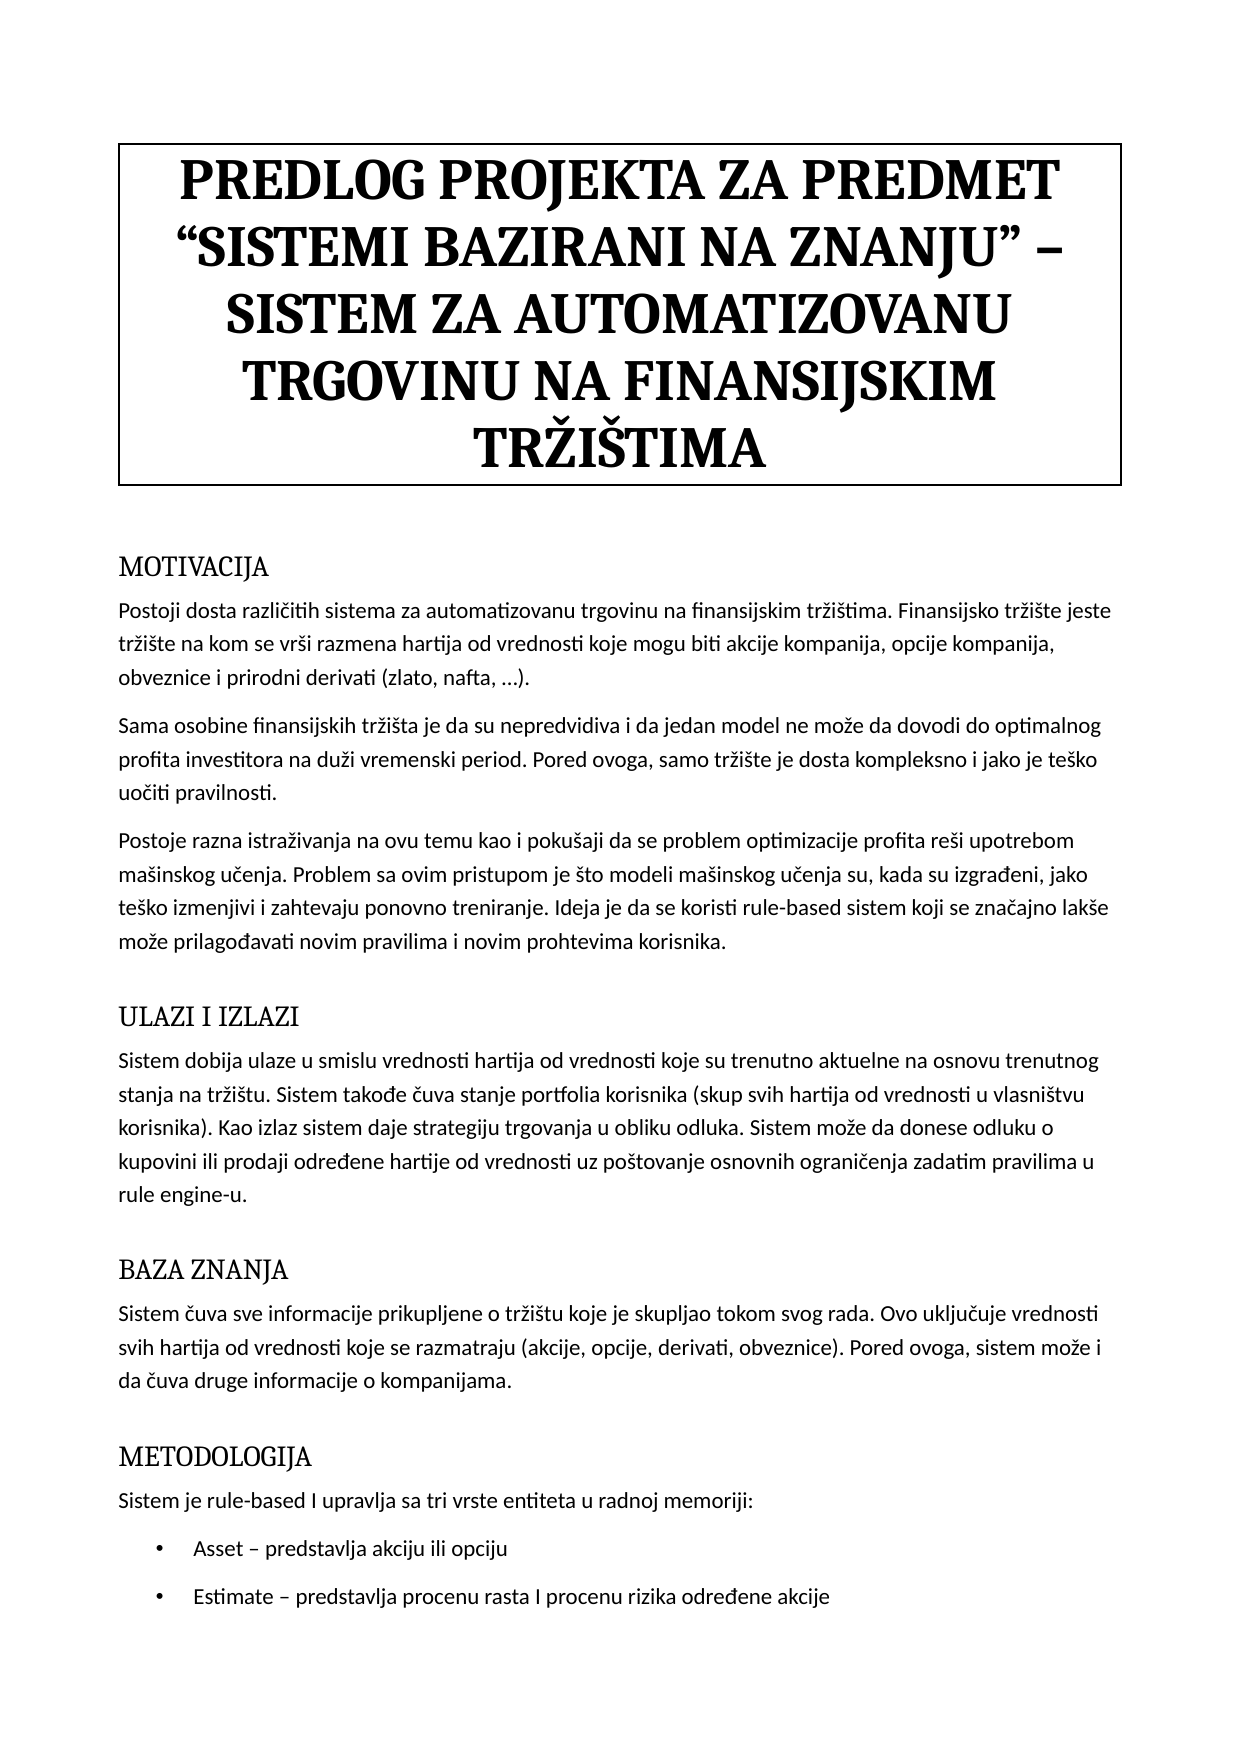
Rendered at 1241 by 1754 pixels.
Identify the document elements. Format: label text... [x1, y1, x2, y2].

title Predlog projekta za predmet “Sistemi bazirani na znanju” – Sistem za automatizovanu trgovinu na finansijskim tržištima [120, 145, 1120, 484]
text Sama osobine finansijskih tržišta je da su nepredvidiva i da jedan model ne može da dovodi do optimalnog profita investitora na duži vremenski period. Pored ovoga, samo tržište je dosta kompleksno i jako je teško uočiti pravilnosti. [118, 711, 1122, 806]
subtitle Motivacija [118, 550, 1122, 583]
subtitle Ulazi I izlazi [118, 1000, 1122, 1034]
subtitle Baza znanja [118, 1253, 1122, 1287]
text Sistem je rule-based I upravlja sa tri vrste entiteta u radnoj memoriji: [118, 1486, 1122, 1514]
text Postoji dosta različitih sistema za automatizovanu trgovinu na finansijskim tržištima. Finansijsko tržište jeste tržište na kom se vrši razmena hartija od vrednosti koje mogu biti akcije kompanija, opcije kompanija, obveznice i prirodni derivati (zlato, nafta, …). [118, 596, 1122, 691]
text Postoje razna istraživanja na ovu temu kao i pokušaji da se problem optimizacije profita reši upotrebom mašinskog učenja. Problem sa ovim pristupom je što modeli mašinskog učenja su, kada su izgrađeni, jako teško izmenjivi i zahtevaju ponovno treniranje. Ideja je da se koristi rule-based sistem koji se značajno lakše može prilagođavati novim pravilima i novim prohtevima korisnika. [118, 826, 1122, 955]
text Sistem dobija ulaze u smislu vrednosti hartija od vrednosti koje su trenutno aktuelne na osnovu trenutnog stanja na tržištu. Sistem takođe čuva stanje portfolia korisnika (skup svih hartija od vrednosti u vlasništvu korisnika). Kao izlaz sistem daje strategiju trgovanja u obliku odluka. Sistem može da donese odluku o kupovini ili prodaji određene hartije od vrednosti uz poštovanje osnovnih ograničenja zadatim pravilima u rule engine-u. [118, 1046, 1122, 1208]
list Asset – predstavlja akciju ili opciju [156, 1534, 1122, 1562]
list Estimate – predstavlja procenu rasta I procenu rizika određene akcije [156, 1582, 1122, 1610]
subtitle Metodologija [118, 1440, 1122, 1473]
text Sistem čuva sve informacije prikupljene o tržištu koje je skupljao tokom svog rada. Ovo uključuje vrednosti svih hartija od vrednosti koje se razmatraju (akcije, opcije, derivati, obveznice). Pored ovoga, sistem može i da čuva druge informacije o kompanijama. [118, 1299, 1122, 1395]
